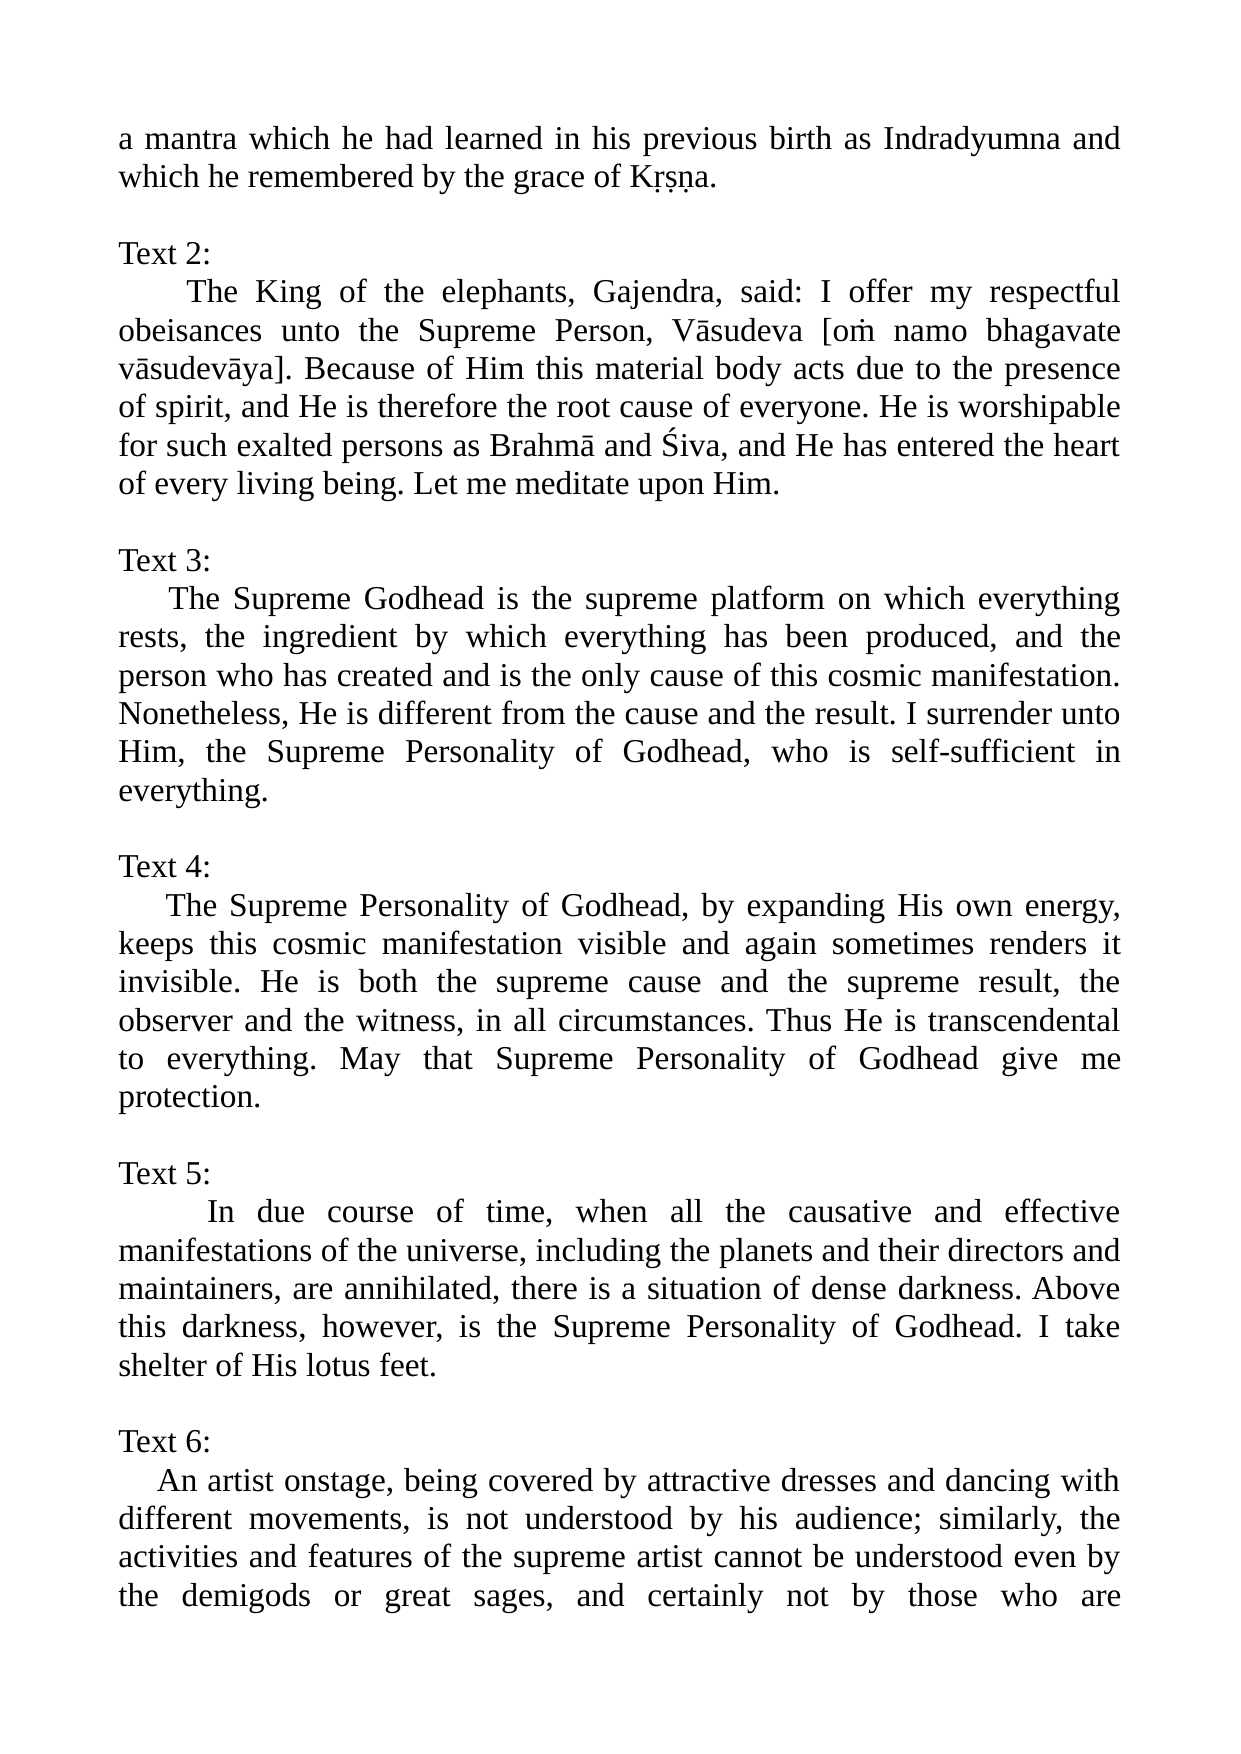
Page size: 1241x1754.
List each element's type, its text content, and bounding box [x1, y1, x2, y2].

text The Supreme Godhead is the supreme platform on which everything rests, the ingredient by which everything has been produced, and the person who has created and is the only cause of this cosmic manifestation. Nonetheless, He is different from the cause and the result. I surrender unto Him, the Supreme Personality of Godhead, who is self-sufficient in everything. [118, 578, 1122, 808]
text Text 2: [118, 233, 1122, 271]
text The King of the elephants, Gajendra, said: I offer my respectful obeisances unto the Supreme Person, Vāsudeva [oṁ namo bhagavate vāsudevāya]. Because of Him this material body acts due to the presence of spirit, and He is therefore the root cause of everyone. He is worshipable for such exalted persons as Brahmā and Śiva, and He has entered the heart of every living being. Let me meditate upon Him. [118, 271, 1122, 501]
text Text 5: [118, 1153, 1122, 1191]
text The Supreme Personality of Godhead, by expanding His own energy, keeps this cosmic manifestation visible and again sometimes renders it invisible. He is both the supreme cause and the supreme result, the observer and the witness, in all circumstances. Thus He is transcendental to everything. May that Supreme Personality of Godhead give me protection. [118, 885, 1122, 1115]
text Text 3: [118, 540, 1122, 578]
text a mantra which he had learned in his previous birth as Indradyumna and which he remembered by the grace of Kṛṣṇa. [118, 118, 1122, 195]
text In due course of time, when all the causative and effective manifestations of the universe, including the planets and their directors and maintainers, are annihilated, there is a situation of dense darkness. Above this darkness, however, is the Supreme Personality of Godhead. I take shelter of His lotus feet. [118, 1191, 1122, 1383]
text An artist onstage, being covered by attractive dresses and dancing with different movements, is not understood by his audience; similarly, the activities and features of the supreme artist cannot be understood even by the demigods or great sages, and certainly not by those who are [118, 1460, 1122, 1613]
text Text 6: [118, 1421, 1122, 1460]
text Text 4: [118, 846, 1122, 885]
